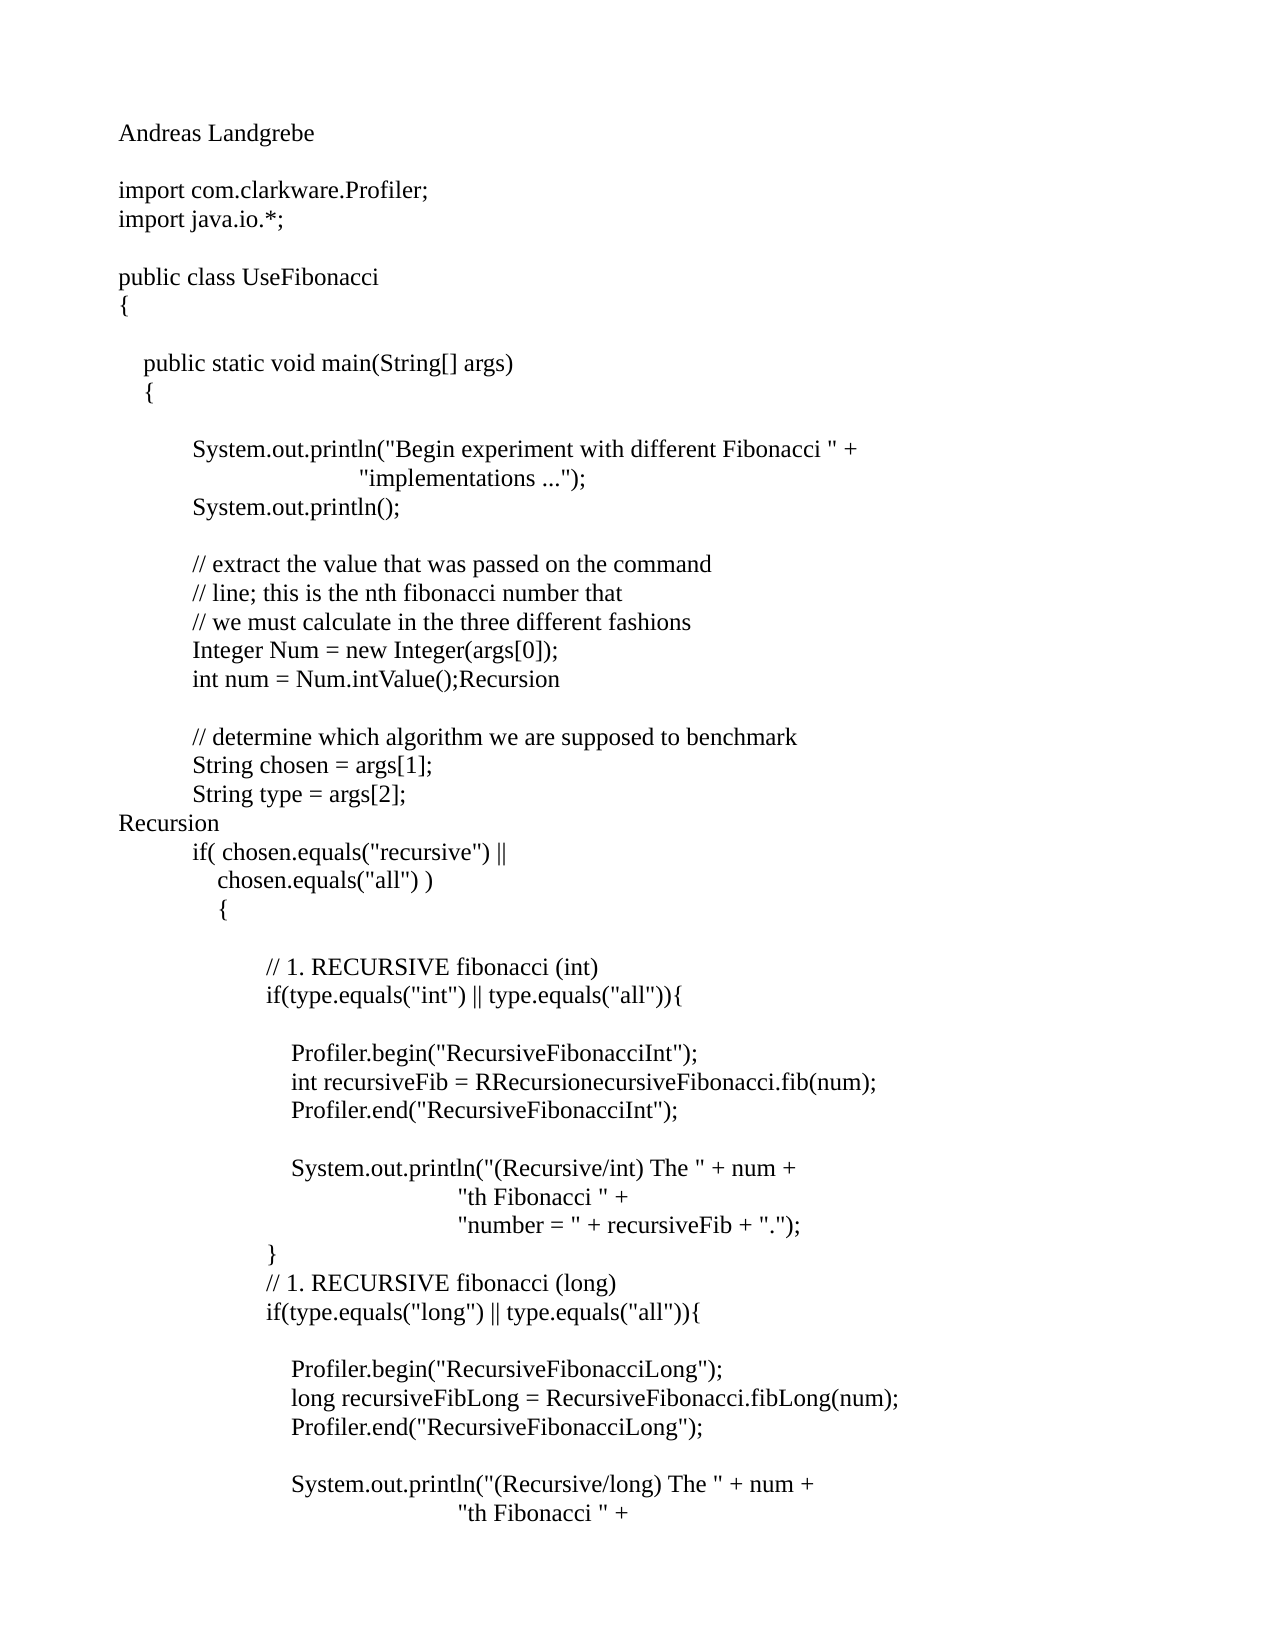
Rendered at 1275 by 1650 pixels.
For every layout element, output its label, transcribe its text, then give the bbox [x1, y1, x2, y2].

text Profiler.end("RecursiveFibonacciInt"); [118, 1096, 1157, 1124]
text System.out.println("(Recursive/long) The " + num + [118, 1469, 1157, 1498]
text Integer Num = new Integer(args[0]); [118, 636, 1157, 664]
text // determine which algorithm we are supposed to benchmark [118, 722, 1157, 751]
text chosen.equals("all") ) [118, 866, 1157, 894]
text // we must calculate in the three different fashions [118, 607, 1157, 636]
text import java.io.*; [118, 204, 1157, 233]
text int num = Num.intValue();Recursion [118, 664, 1157, 693]
text { [118, 377, 1157, 406]
text String type = args[2]; [118, 779, 1157, 808]
text Andreas Landgrebe [118, 118, 1157, 147]
text Recursion [118, 808, 1157, 837]
text // line; this is the nth fibonacci number that [118, 578, 1157, 607]
text public static void main(String[] args) [118, 348, 1157, 377]
text "th Fibonacci " + [118, 1182, 1157, 1211]
text public class UseFibonacci [118, 262, 1157, 291]
text import com.clarkware.Profiler; [118, 176, 1157, 204]
text if(type.equals("long") || type.equals("all")){ [118, 1297, 1157, 1326]
text { [118, 291, 1157, 319]
text System.out.println("Begin experiment with different Fibonacci " + [118, 434, 1157, 463]
text "number = " + recursiveFib + "."); [118, 1211, 1157, 1239]
text "implementations ..."); [118, 463, 1157, 492]
text String chosen = args[1]; [118, 751, 1157, 779]
text System.out.println("(Recursive/int) The " + num + [118, 1153, 1157, 1182]
text System.out.println(); [118, 492, 1157, 521]
text // extract the value that was passed on the command [118, 549, 1157, 578]
text long recursiveFibLong = RecursiveFibonacci.fibLong(num); [118, 1383, 1157, 1412]
text Profiler.begin("RecursiveFibonacciLong"); [118, 1354, 1157, 1383]
text { [118, 894, 1157, 923]
text // 1. RECURSIVE fibonacci (long) [118, 1268, 1157, 1297]
text } [118, 1239, 1157, 1268]
text // 1. RECURSIVE fibonacci (int) [118, 952, 1157, 981]
text if( chosen.equals("recursive") || [118, 837, 1157, 866]
text "th Fibonacci " + [118, 1498, 1157, 1527]
text if(type.equals("int") || type.equals("all")){ [118, 981, 1157, 1009]
text int recursiveFib = RRecursionecursiveFibonacci.fib(num); [118, 1067, 1157, 1096]
text Profiler.end("RecursiveFibonacciLong"); [118, 1412, 1157, 1441]
text Profiler.begin("RecursiveFibonacciInt"); [118, 1038, 1157, 1067]
